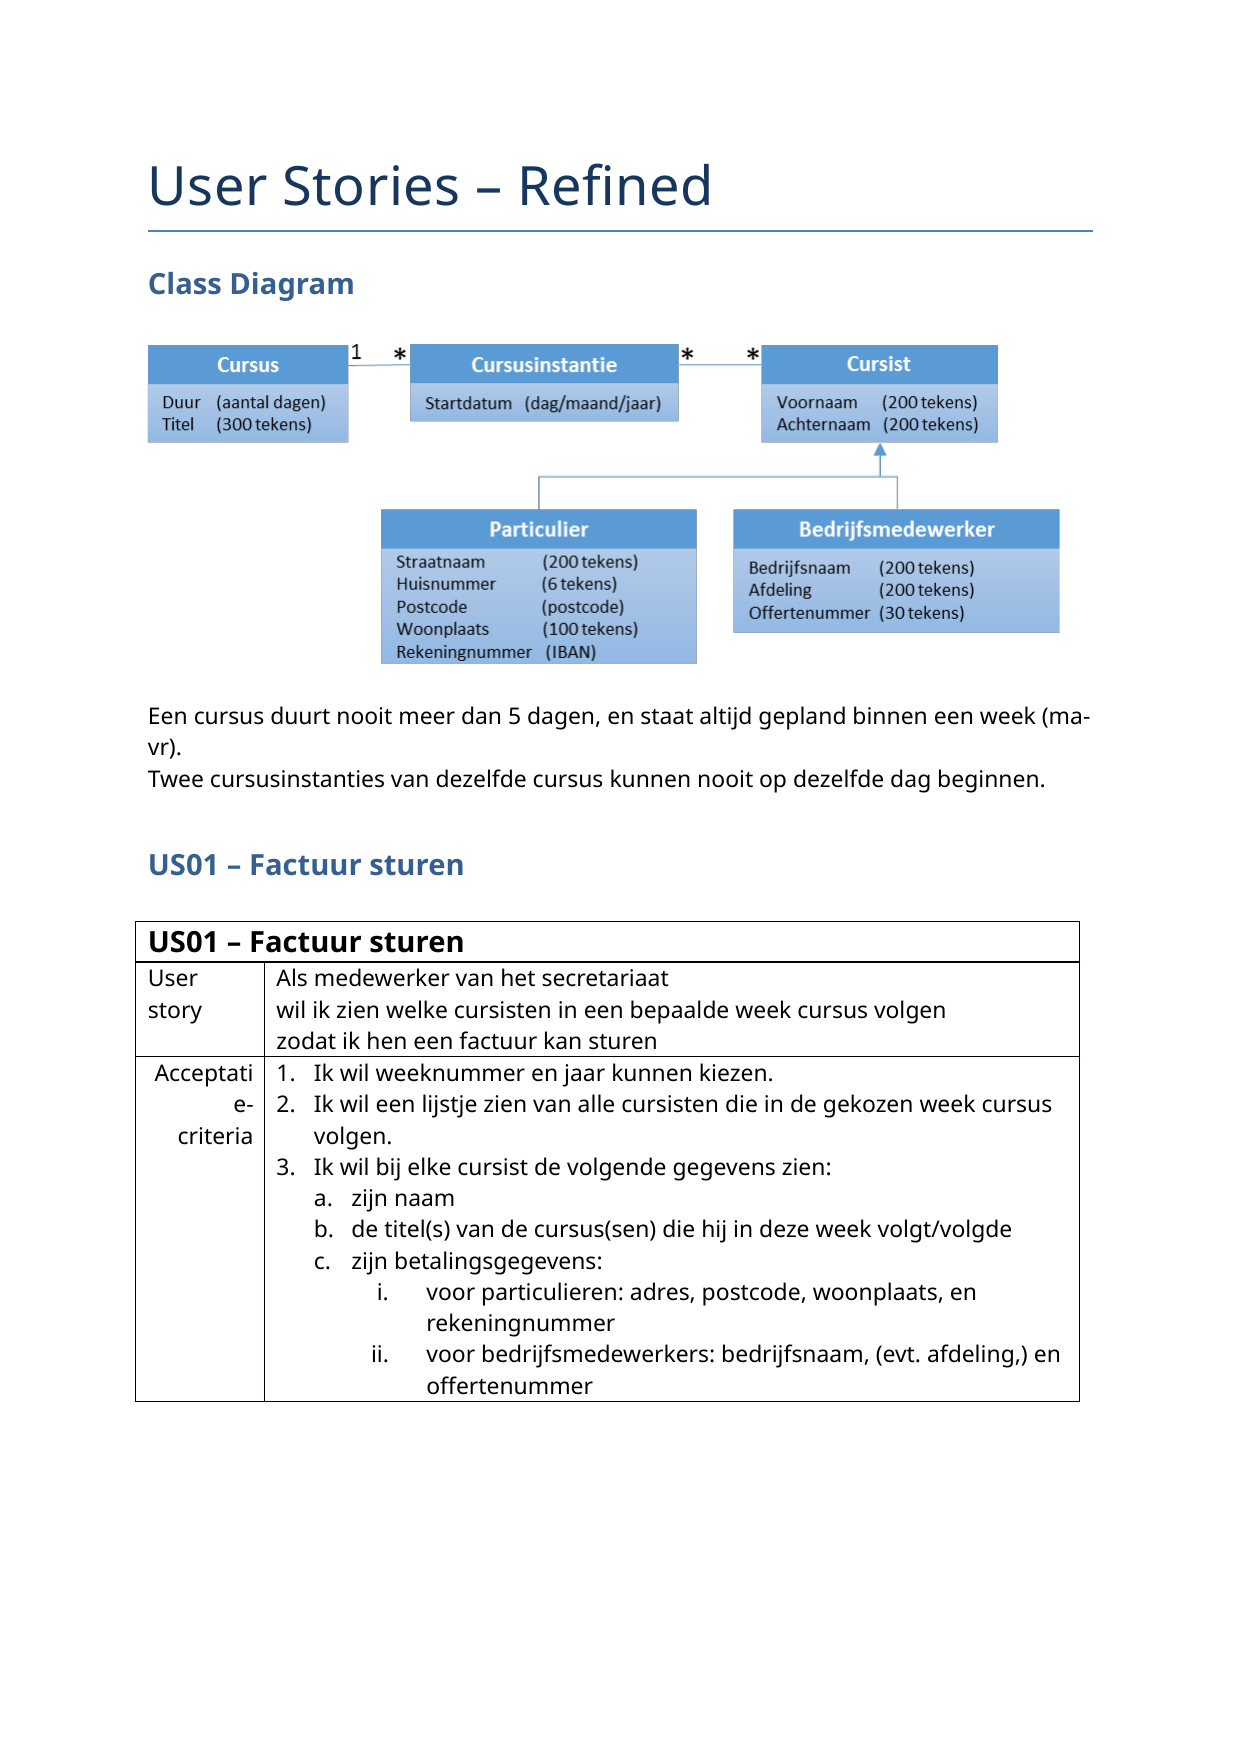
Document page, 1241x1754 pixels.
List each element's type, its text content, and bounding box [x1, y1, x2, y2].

picture [147, 329, 1060, 675]
table_header US01 – Factuur sturen [136, 922, 1079, 961]
table_cell Als medewerker van het secretariaat wil ik zien welke cursisten in een bepaalde week cursus volgen zodat ik hen een factuur kan sturen [265, 963, 1079, 1056]
title User Stories – Refined [148, 148, 1093, 230]
table_cell User story [136, 963, 264, 1056]
text Class Diagram [148, 263, 1093, 303]
table_cell Ik wil weeknummer en jaar kunnen kiezen. Ik wil een lijstje zien van alle cursisten die in de gekozen week cursus volgen. Ik wil bij elke cursist de volgende gegevens zien: zijn naam de titel(s) van de cursus(sen) die hij in deze week volgt/volgde zijn betalingsgegevens: voor particulieren: adres, postcode, woonplaats, en rekeningnummer voor bedrijfsmedewerkers: bedrijfsnaam, (evt. afdeling,) en offertenummer [265, 1057, 1079, 1401]
table_cell Acceptatie- criteria [136, 1057, 264, 1401]
text Een cursus duurt nooit meer dan 5 dagen, en staat altijd gepland binnen een week (ma-vr). [148, 700, 1093, 762]
subtitle US01 – Factuur sturen [148, 844, 1093, 883]
text Twee cursusinstanties van dezelfde cursus kunnen nooit op dezelfde dag beginnen. [148, 762, 1093, 794]
